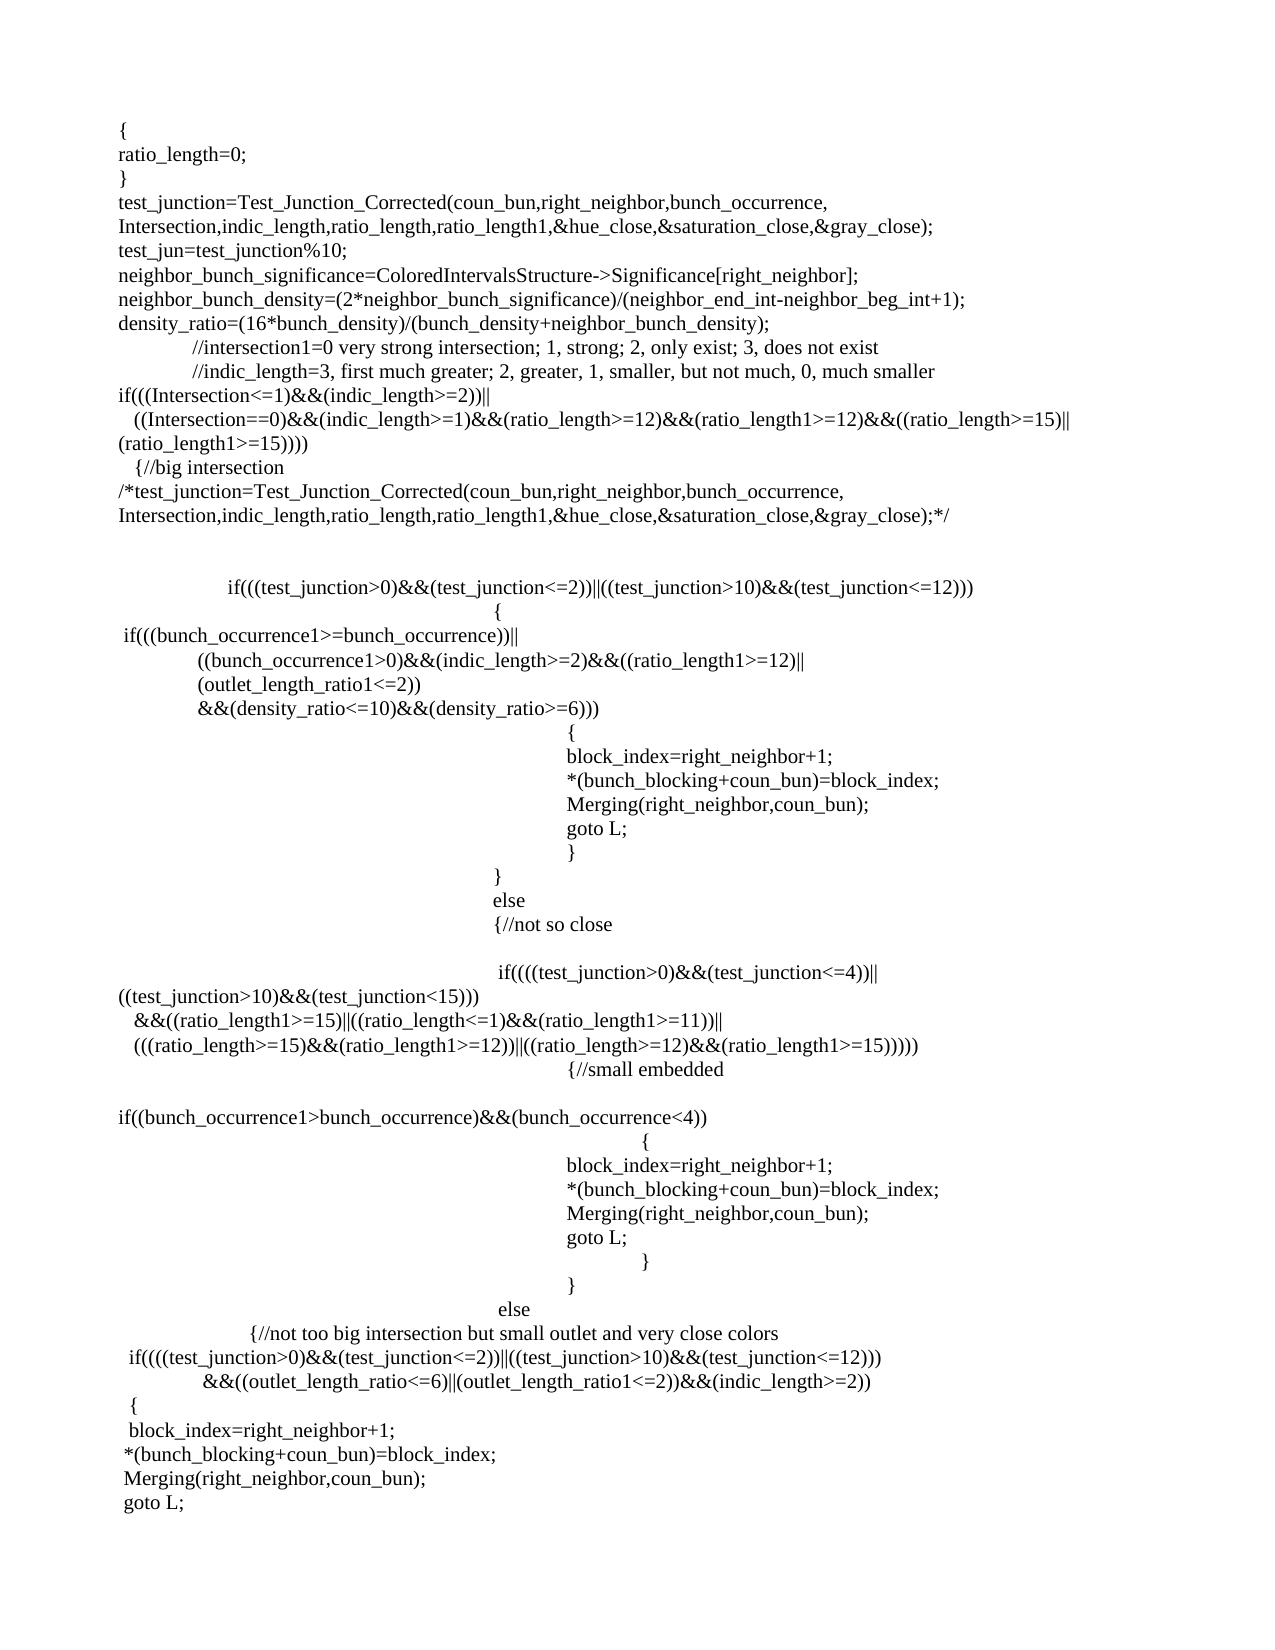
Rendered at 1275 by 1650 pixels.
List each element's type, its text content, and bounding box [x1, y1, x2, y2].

text *(bunch_blocking+coun_bun)=block_index; [118, 1442, 1157, 1466]
text Merging(right_neighbor,coun_bun); [118, 792, 1157, 816]
text //indic_length=3, first much greater; 2, greater, 1, smaller, but not much, 0, much smaller [118, 359, 1157, 383]
text if((bunch_occurrence1>bunch_occurrence)&&(bunch_occurrence<4)) [118, 1081, 1157, 1129]
text neighbor_bunch_density=(2*neighbor_bunch_significance)/(neighbor_end_int-neighbor_beg_int+1); [118, 287, 1157, 311]
text else [118, 888, 1157, 912]
text &&((outlet_length_ratio<=6)||(outlet_length_ratio1<=2))&&(indic_length>=2)) [118, 1369, 1157, 1393]
text ((Intersection==0)&&(indic_length>=1)&&(ratio_length>=12)&&(ratio_length1>=12)&&((ratio_length>=15)||(ratio_length1>=15)))) [118, 407, 1157, 455]
text test_junction=Test_Junction_Corrected(coun_bun,right_neighbor,bunch_occurrence, [118, 190, 1157, 214]
text /*test_junction=Test_Junction_Corrected(coun_bun,right_neighbor,bunch_occurrence, [118, 479, 1157, 503]
text } [118, 1249, 1157, 1273]
text Intersection,indic_length,ratio_length,ratio_length1,&hue_close,&saturation_close,&gray_close);*/ [118, 503, 1157, 527]
text neighbor_bunch_significance=ColoredIntervalsStructure->Significance[right_neighbor]; [118, 262, 1157, 287]
text Merging(right_neighbor,coun_bun); [118, 1201, 1157, 1225]
text block_index=right_neighbor+1; [118, 1153, 1157, 1177]
text Merging(right_neighbor,coun_bun); [118, 1466, 1157, 1490]
text {//small embedded [118, 1057, 1157, 1081]
text goto L; [118, 816, 1157, 840]
text ((bunch_occurrence1>0)&&(indic_length>=2)&&((ratio_length1>=12)|| [118, 647, 1157, 672]
text { [118, 118, 1157, 142]
text } [118, 1273, 1157, 1297]
text goto L; [118, 1490, 1157, 1514]
text *(bunch_blocking+coun_bun)=block_index; [118, 768, 1157, 792]
text (outlet_length_ratio1<=2)) [118, 672, 1157, 696]
text block_index=right_neighbor+1; [118, 744, 1157, 768]
text Intersection,indic_length,ratio_length,ratio_length1,&hue_close,&saturation_close,&gray_close); [118, 214, 1157, 238]
text test_jun=test_junction%10; [118, 238, 1157, 262]
text ratio_length=0; [118, 142, 1157, 166]
text { [118, 599, 1157, 623]
text else [118, 1297, 1157, 1321]
text (((ratio_length>=15)&&(ratio_length1>=12))||((ratio_length>=12)&&(ratio_length1>=15))))) [118, 1032, 1157, 1057]
text {//not too big intersection but small outlet and very close colors [118, 1321, 1157, 1345]
text block_index=right_neighbor+1; [118, 1417, 1157, 1442]
text {//not so close [118, 912, 1157, 936]
text //intersection1=0 very strong intersection; 1, strong; 2, only exist; 3, does not exist [118, 335, 1157, 359]
text if((((test_junction>0)&&(test_junction<=2))||((test_junction>10)&&(test_junction<=12))) [118, 1345, 1157, 1369]
text { [118, 720, 1157, 744]
text } [118, 864, 1157, 888]
text } [118, 166, 1157, 190]
text if(((test_junction>0)&&(test_junction<=2))||((test_junction>10)&&(test_junction<=12))) [118, 575, 1157, 599]
text &&(density_ratio<=10)&&(density_ratio>=6))) [118, 696, 1157, 720]
text goto L; [118, 1225, 1157, 1249]
text {//big intersection [118, 455, 1157, 479]
text } [118, 840, 1157, 864]
text { [118, 1129, 1157, 1153]
text &&((ratio_length1>=15)||((ratio_length<=1)&&(ratio_length1>=11))|| [118, 1008, 1157, 1032]
text if((((test_junction>0)&&(test_junction<=4))||((test_junction>10)&&(test_junction<15))) [118, 960, 1157, 1008]
text if(((bunch_occurrence1>=bunch_occurrence))|| [118, 623, 1157, 647]
text { [118, 1393, 1157, 1417]
text *(bunch_blocking+coun_bun)=block_index; [118, 1177, 1157, 1201]
text density_ratio=(16*bunch_density)/(bunch_density+neighbor_bunch_density); [118, 311, 1157, 335]
text if(((Intersection<=1)&&(indic_length>=2))|| [118, 383, 1157, 407]
